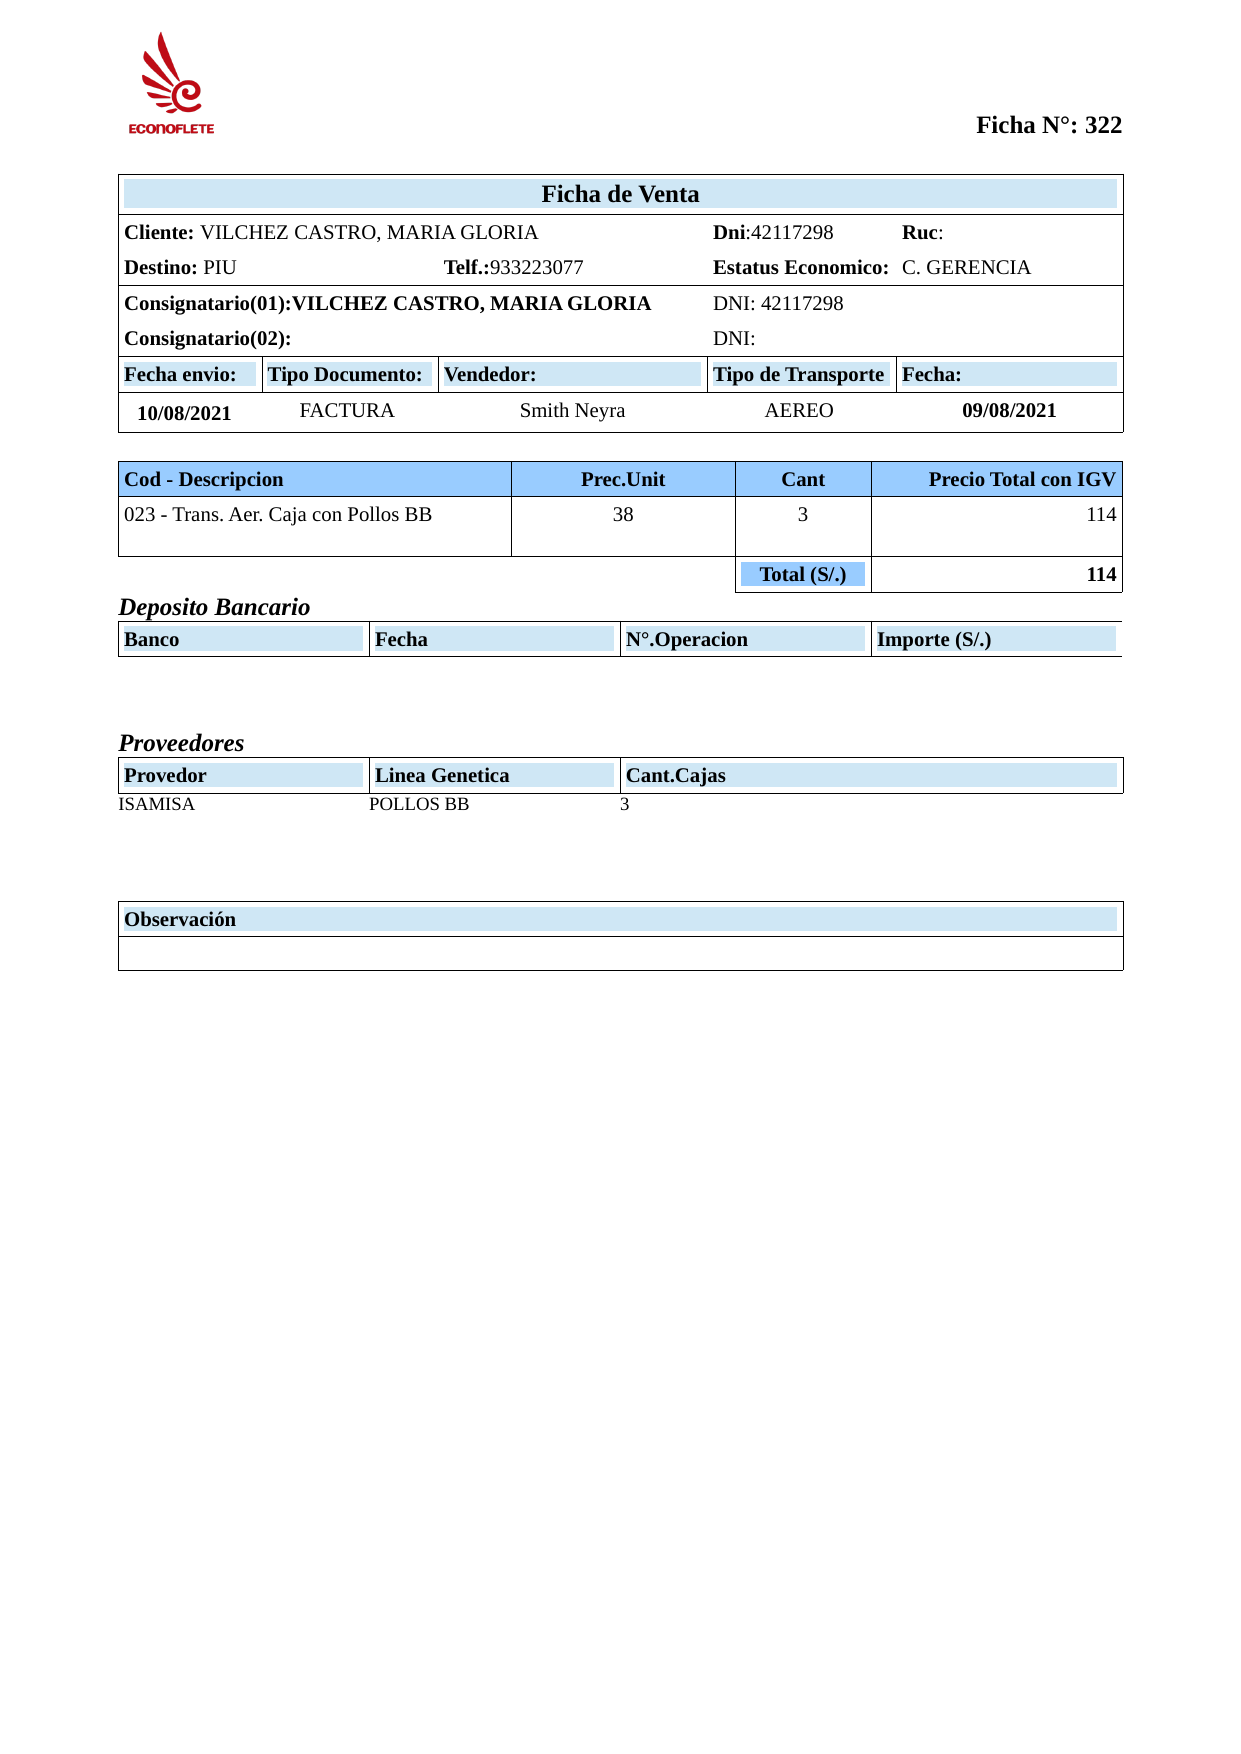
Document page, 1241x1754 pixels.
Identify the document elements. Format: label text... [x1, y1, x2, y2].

table_cell 10/08/2021 [119, 393, 262, 432]
table_cell [620, 858, 1123, 879]
table_cell 114 [872, 557, 1122, 592]
table_header N°.Operacion [621, 622, 871, 656]
table_cell Smith Neyra [438, 393, 707, 432]
table_header Cod - Descripcion [119, 462, 511, 496]
table_cell [871, 680, 1122, 704]
table_cell FACTURA [262, 393, 438, 432]
table_header Provedor [119, 758, 369, 793]
table_cell [118, 858, 369, 879]
table_header Importe (S/.) [872, 622, 1122, 656]
table_cell POLLOS BB [369, 794, 620, 814]
table_cell 023 - Trans. Aer. Caja con Pollos BB [119, 497, 511, 556]
table_cell [118, 879, 369, 901]
table_cell AEREO [707, 393, 896, 432]
table_cell [620, 879, 1123, 901]
table_cell [511, 557, 735, 592]
table_header Banco [119, 622, 369, 656]
table_header Cant.Cajas [621, 758, 1123, 793]
table_cell 3 [736, 497, 871, 556]
table_header Linea Genetica [370, 758, 620, 793]
table_cell [369, 657, 620, 680]
table_cell Vendedor: [439, 357, 707, 392]
table_cell [369, 705, 620, 728]
table_cell Dni:42117298 [707, 215, 896, 249]
table_cell [369, 836, 620, 858]
table_cell [118, 680, 369, 704]
table_cell [118, 836, 369, 858]
table_cell Fecha: [897, 357, 1123, 392]
table_header Precio Total con IGV [872, 462, 1122, 496]
table_cell 09/08/2021 [896, 393, 1123, 432]
text Deposito Bancario [118, 592, 1122, 621]
table_cell [620, 705, 871, 728]
table_cell [871, 657, 1122, 680]
table_header Prec.Unit [512, 462, 735, 496]
table_header Fecha [370, 622, 620, 656]
table_cell Tipo de Transporte [708, 357, 896, 392]
table_cell C. GERENCIA [896, 249, 1123, 285]
table_header Ficha de Venta [119, 175, 1123, 214]
table_cell 3 [620, 794, 1123, 814]
table_cell Estatus Economico: [707, 249, 896, 285]
table_cell [118, 657, 369, 680]
table_header Observación [119, 902, 1123, 936]
table_cell Consignatario(02): [119, 321, 707, 356]
table_cell [620, 680, 871, 704]
table_cell Cliente: VILCHEZ CASTRO, MARIA GLORIA [119, 215, 707, 249]
table_cell Consignatario(01):VILCHEZ CASTRO, MARIA GLORIA [119, 286, 707, 321]
table_cell [118, 815, 369, 836]
picture [118, 31, 225, 134]
table_cell ISAMISA [118, 794, 369, 814]
table_cell [118, 557, 511, 592]
table_cell Tipo Documento: [263, 357, 438, 392]
table_cell [369, 680, 620, 704]
table_cell DNI: 42117298 [707, 286, 1123, 321]
table_cell [118, 705, 369, 728]
table_cell DNI: [707, 321, 1123, 356]
table_cell Total (S/.) [736, 557, 871, 592]
table_cell [620, 657, 871, 680]
table_cell [620, 815, 1123, 836]
table_header Cant [736, 462, 871, 496]
table_cell [369, 815, 620, 836]
text Proveedores [118, 728, 1122, 757]
table_cell [119, 937, 1123, 969]
table_cell [620, 836, 1123, 858]
table_cell [871, 705, 1122, 728]
table_cell Fecha envio: [119, 357, 262, 392]
table_cell Ruc: [896, 215, 1123, 249]
table_cell 38 [512, 497, 735, 556]
table_cell 114 [872, 497, 1122, 556]
table_cell Destino: PIU [119, 249, 438, 285]
table_cell [369, 879, 620, 901]
table_cell [369, 858, 620, 879]
table_cell Telf.:933223077 [438, 249, 707, 285]
